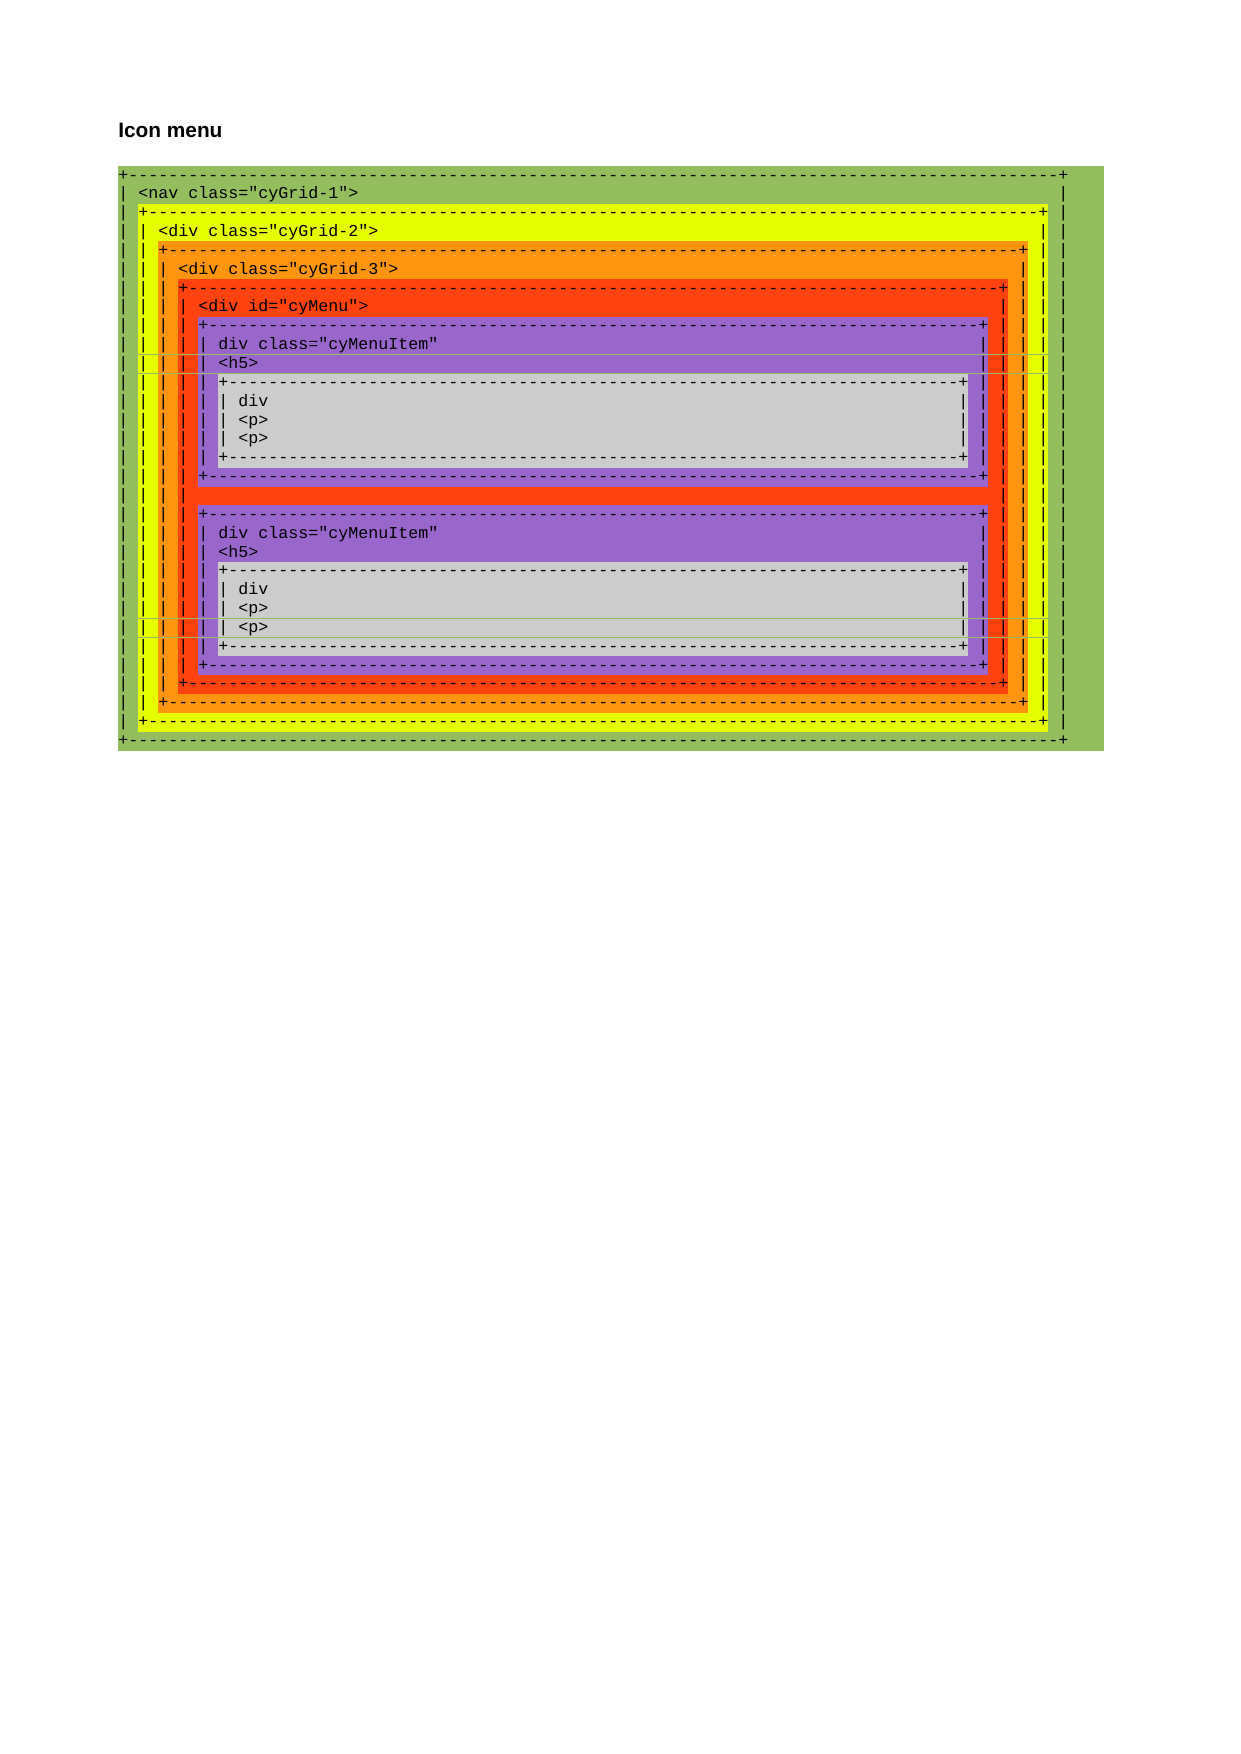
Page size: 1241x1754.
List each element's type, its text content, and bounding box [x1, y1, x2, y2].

text | | | | | +-------------------------------------------------------------------------+ | | | | | [118, 637, 1104, 656]
text | | | +---------------------------------------------------------------------------------+ | | | [118, 279, 1104, 298]
text | | | | | | <p> | | | | | | [118, 600, 1104, 618]
text | | | | | div class="cyMenuItem" | | | | | [118, 336, 1104, 354]
text | | | | | | div | | | | | | [118, 581, 1104, 600]
text | <nav class="cyGrid-1"> | [118, 185, 1104, 204]
text | | | | | +-------------------------------------------------------------------------+ | | | | | [118, 373, 1104, 392]
text | | | | +-----------------------------------------------------------------------------+ | | | | [118, 656, 1104, 675]
text | | | | | div class="cyMenuItem" | | | | | [118, 524, 1104, 543]
text | | | | | <h5> | | | | | [118, 354, 1104, 373]
text | | | | | +-------------------------------------------------------------------------+ | | | | | [118, 562, 1104, 581]
text | | | | | +-------------------------------------------------------------------------+ | | | | | [118, 449, 1104, 468]
text | | | | | <h5> | | | | | [118, 543, 1104, 562]
text | | | | +-----------------------------------------------------------------------------+ | | | | [118, 317, 1104, 336]
text | | | +---------------------------------------------------------------------------------+ | | | [118, 675, 1104, 694]
text | +-----------------------------------------------------------------------------------------+ | [118, 204, 1104, 223]
text | +-----------------------------------------------------------------------------------------+ | [118, 713, 1104, 732]
text | | | | <div id="cyMenu"> | | | | [118, 298, 1104, 317]
text | | | | | | <p> | | | | | | [118, 430, 1104, 449]
text Icon menu [118, 118, 1104, 142]
text +---------------------------------------------------------------------------------------------+ [118, 166, 1104, 185]
text | | +-------------------------------------------------------------------------------------+ | | [118, 241, 1104, 260]
text | | | | | | <p> | | | | | | [118, 411, 1104, 430]
text | | | | +-----------------------------------------------------------------------------+ | | | | [118, 505, 1104, 524]
text | | | | +-----------------------------------------------------------------------------+ | | | | [118, 468, 1104, 487]
text | | <div class="cyGrid-2"> | | [118, 223, 1104, 241]
text | | | | | | | | [118, 487, 1104, 505]
text | | +-------------------------------------------------------------------------------------+ | | [118, 694, 1104, 713]
text +---------------------------------------------------------------------------------------------+ [118, 732, 1104, 751]
text | | | <div class="cyGrid-3"> | | | [118, 260, 1104, 279]
text | | | | | | <p> | | | | | | [118, 618, 1104, 637]
text | | | | | | div | | | | | | [118, 392, 1104, 411]
